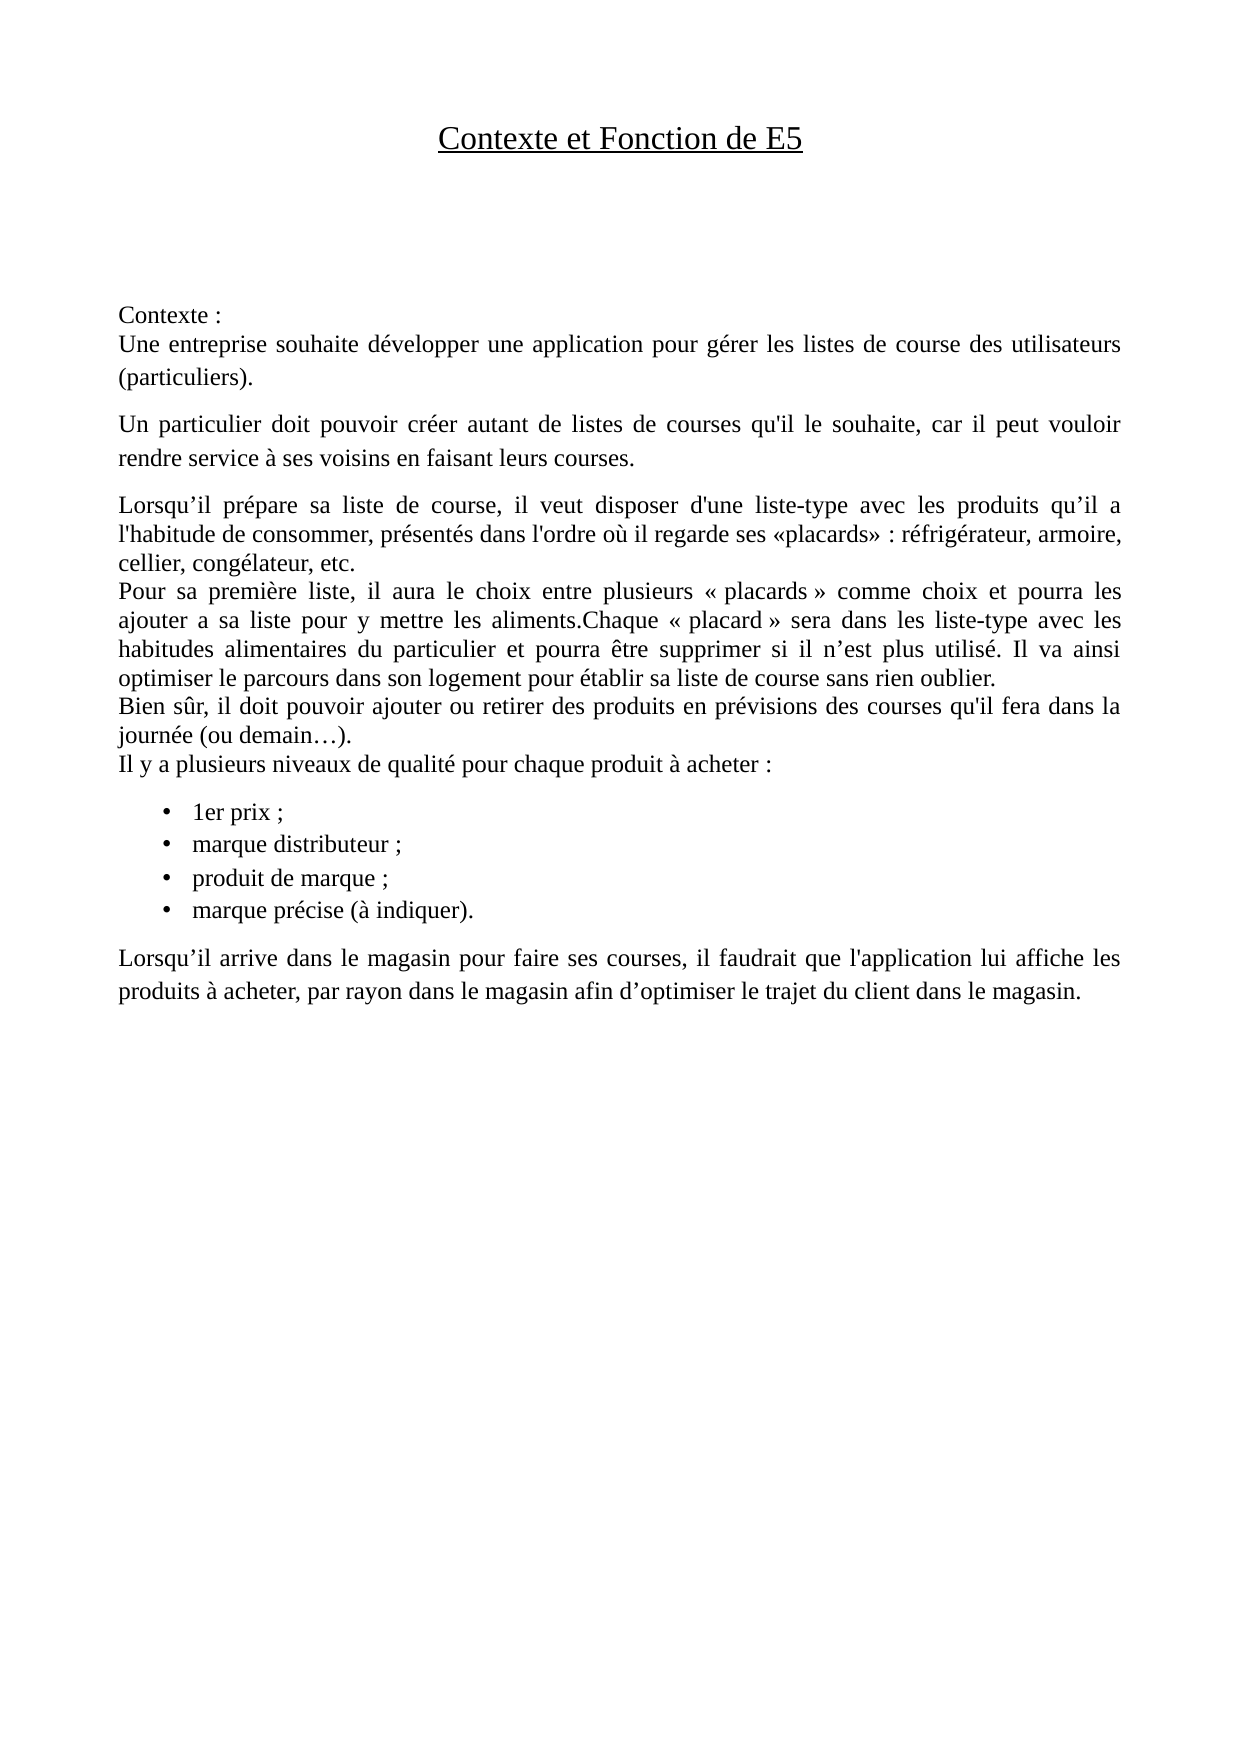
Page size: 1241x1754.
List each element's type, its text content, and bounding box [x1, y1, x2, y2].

text Contexte et Fonction de E5 [118, 118, 1122, 156]
text Un particulier doit pouvoir créer autant de listes de courses qu'il le souhaite, car il peut vouloir rendre service à ses voisins en faisant leurs courses. [118, 409, 1122, 471]
text Lorsqu’il arrive dans le magasin pour faire ses courses, il faudrait que l'application lui affiche les produits à acheter, par rayon dans le magasin afin d’optimiser le trajet du client dans le magasin. [118, 943, 1122, 1005]
text Contexte : [118, 300, 1122, 329]
text Il y a plusieurs niveaux de qualité pour chaque produit à acheter : [118, 749, 1122, 778]
list 1er prix ; [162, 797, 1122, 825]
text Bien sûr, il doit pouvoir ajouter ou retirer des produits en prévisions des courses qu'il fera dans la journée (ou demain…). [118, 691, 1122, 749]
text Pour sa première liste, il aura le choix entre plusieurs « placards » comme choix et pourra les ajouter a sa liste pour y mettre les aliments.Chaque « placard » sera dans les liste-type avec les habitudes alimentaires du particulier et pourra être supprimer si il n’est plus utilisé. Il va ainsi optimiser le parcours dans son logement pour établir sa liste de course sans rien oublier. [118, 576, 1122, 691]
list produit de marque ; [162, 863, 1122, 891]
text Une entreprise souhaite développer une application pour gérer les listes de course des utilisateurs (particuliers). [118, 329, 1122, 391]
list marque distributeur ; [162, 829, 1122, 858]
list marque précise (à indiquer). [162, 896, 1122, 924]
text Lorsqu’il prépare sa liste de course, il veut disposer d'une liste-type avec les produits qu’il a l'habitude de consommer, présentés dans l'ordre où il regarde ses «placards» : réfrigérateur, armoire, cellier, congélateur, etc. [118, 490, 1122, 576]
